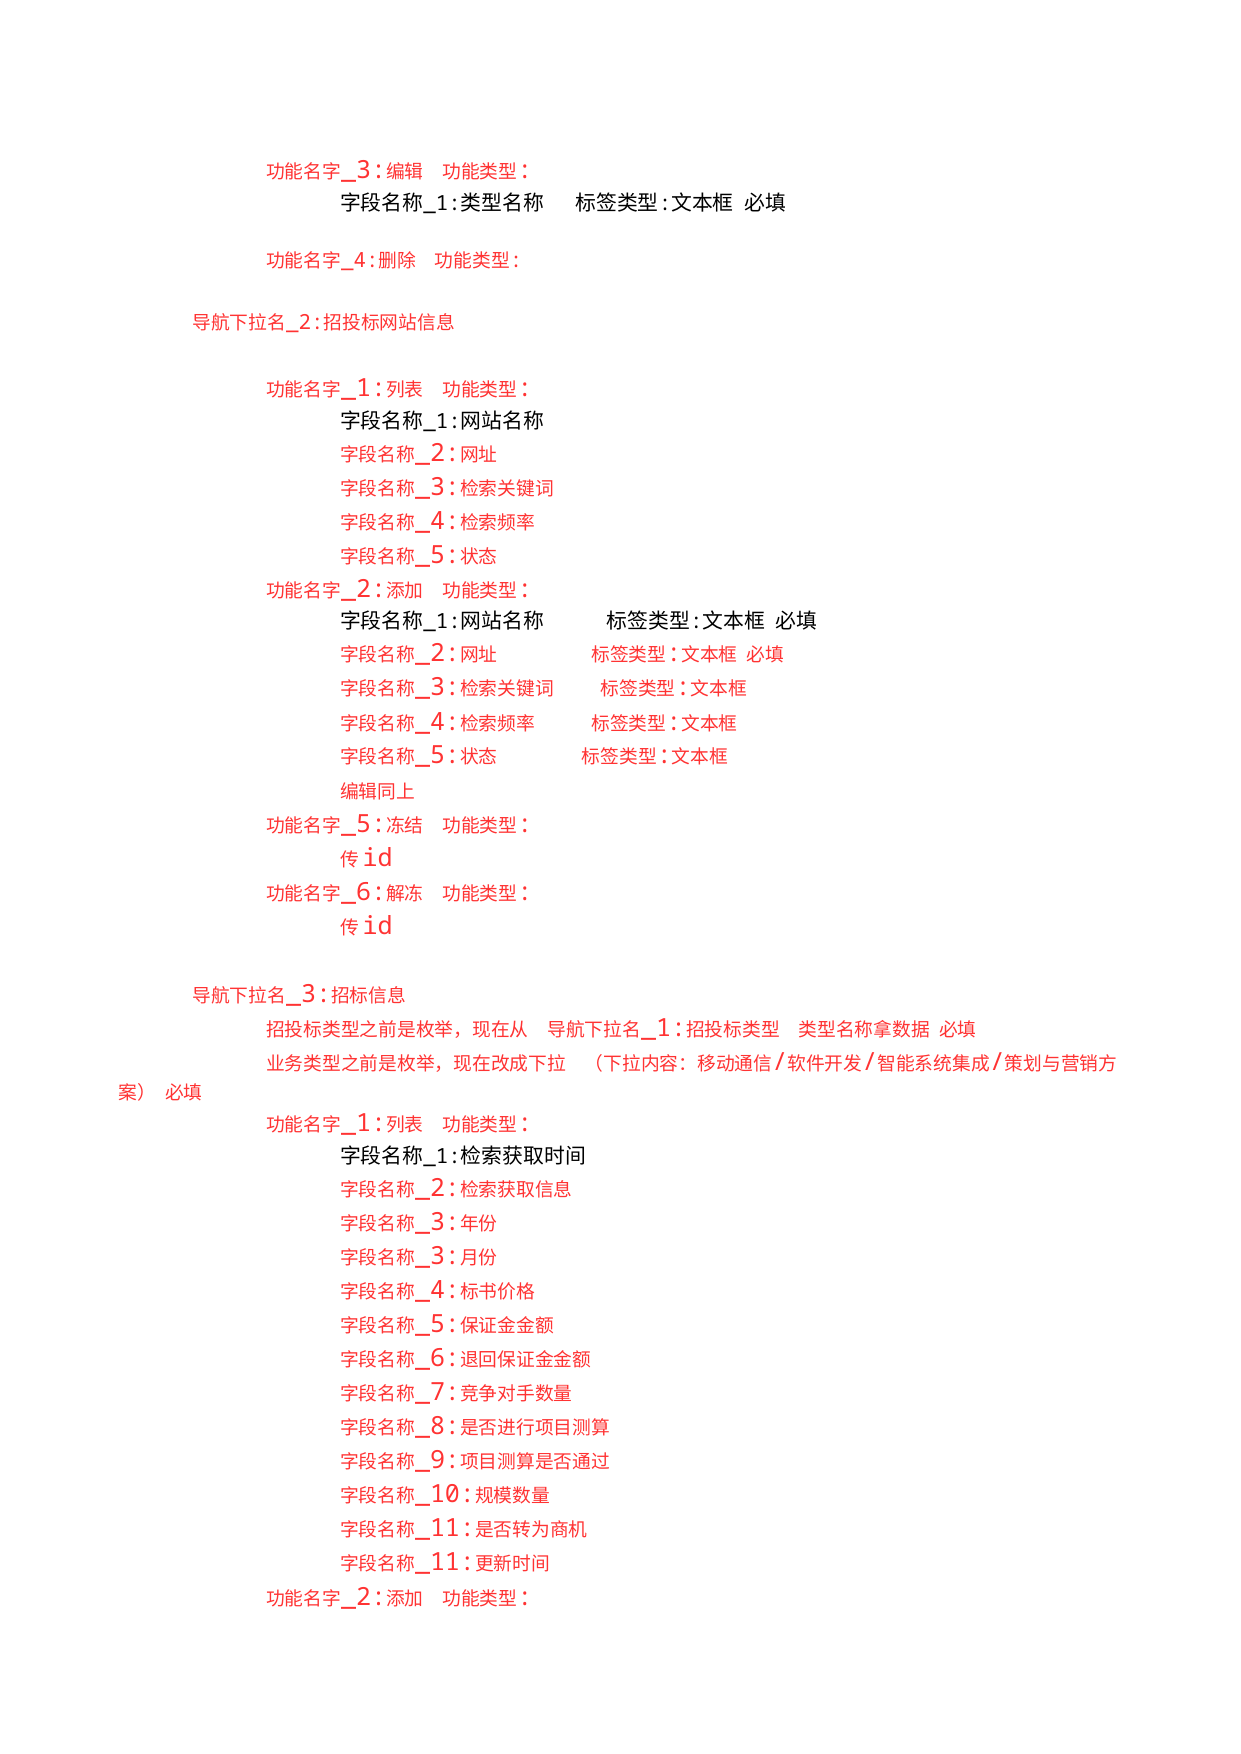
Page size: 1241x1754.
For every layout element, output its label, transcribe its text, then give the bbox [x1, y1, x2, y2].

text 字段名称_5:状态 标签类型:文本框 [118, 737, 1122, 771]
text 字段名称_2:网址 标签类型:文本框 必填 [118, 635, 1122, 669]
text 功能名字_5:冻结 功能类型: [118, 805, 1122, 839]
text 字段名称_1:网站名称 标签类型:文本框 必填 [118, 605, 1122, 635]
text 字段名称_4:标书价格 [118, 1272, 1122, 1306]
text 功能名字_1:列表 功能类型: [118, 370, 1122, 404]
text 字段名称_8:是否进行项目测算 [118, 1408, 1122, 1442]
text 字段名称_1:类型名称 标签类型:文本框 必填 [118, 186, 1122, 217]
text 字段名称_10:规模数量 [118, 1476, 1122, 1510]
text 传id [118, 907, 1122, 942]
text 功能名字_2:添加 功能类型: [118, 1578, 1122, 1612]
text 字段名称_5:状态 [118, 537, 1122, 571]
text 字段名称_6:退回保证金金额 [118, 1340, 1122, 1374]
text 招投标类型之前是枚举，现在从 导航下拉名_1:招投标类型 类型名称拿数据 必填 [118, 1010, 1122, 1044]
text 导航下拉名_2:招投标网站信息 [118, 307, 1122, 336]
text 编辑同上 [118, 771, 1122, 805]
text 传id [118, 839, 1122, 873]
text 字段名称_11:更新时间 [118, 1544, 1122, 1578]
text 字段名称_3:检索关键词 标签类型:文本框 [118, 669, 1122, 703]
text 字段名称_5:保证金金额 [118, 1306, 1122, 1340]
text 功能名字_3:编辑 功能类型: [118, 152, 1122, 186]
text 业务类型之前是枚举，现在改成下拉 （下拉内容：移动通信/软件开发/智能系统集成/策划与营销方案） 必填 [118, 1044, 1122, 1105]
text 字段名称_3:检索关键词 [118, 468, 1122, 502]
text 字段名称_4:检索频率 [118, 502, 1122, 537]
text 功能名字_2:添加 功能类型: [118, 571, 1122, 605]
text 字段名称_1:网站名称 [118, 404, 1122, 434]
text 功能名字_4:删除 功能类型: [118, 245, 1122, 273]
text 字段名称_7:竞争对手数量 [118, 1374, 1122, 1408]
text 字段名称_3:月份 [118, 1237, 1122, 1272]
text 功能名字_1:列表 功能类型: [118, 1105, 1122, 1139]
text 字段名称_11:是否转为商机 [118, 1510, 1122, 1544]
text 功能名字_6:解冻 功能类型: [118, 873, 1122, 907]
text 字段名称_2:网址 [118, 434, 1122, 468]
text 字段名称_9:项目测算是否通过 [118, 1442, 1122, 1476]
text 字段名称_2:检索获取信息 [118, 1169, 1122, 1203]
text 字段名称_3:年份 [118, 1203, 1122, 1237]
text 字段名称_4:检索频率 标签类型:文本框 [118, 703, 1122, 737]
text 字段名称_1:检索获取时间 [118, 1139, 1122, 1169]
text 导航下拉名_3:招标信息 [118, 976, 1122, 1010]
